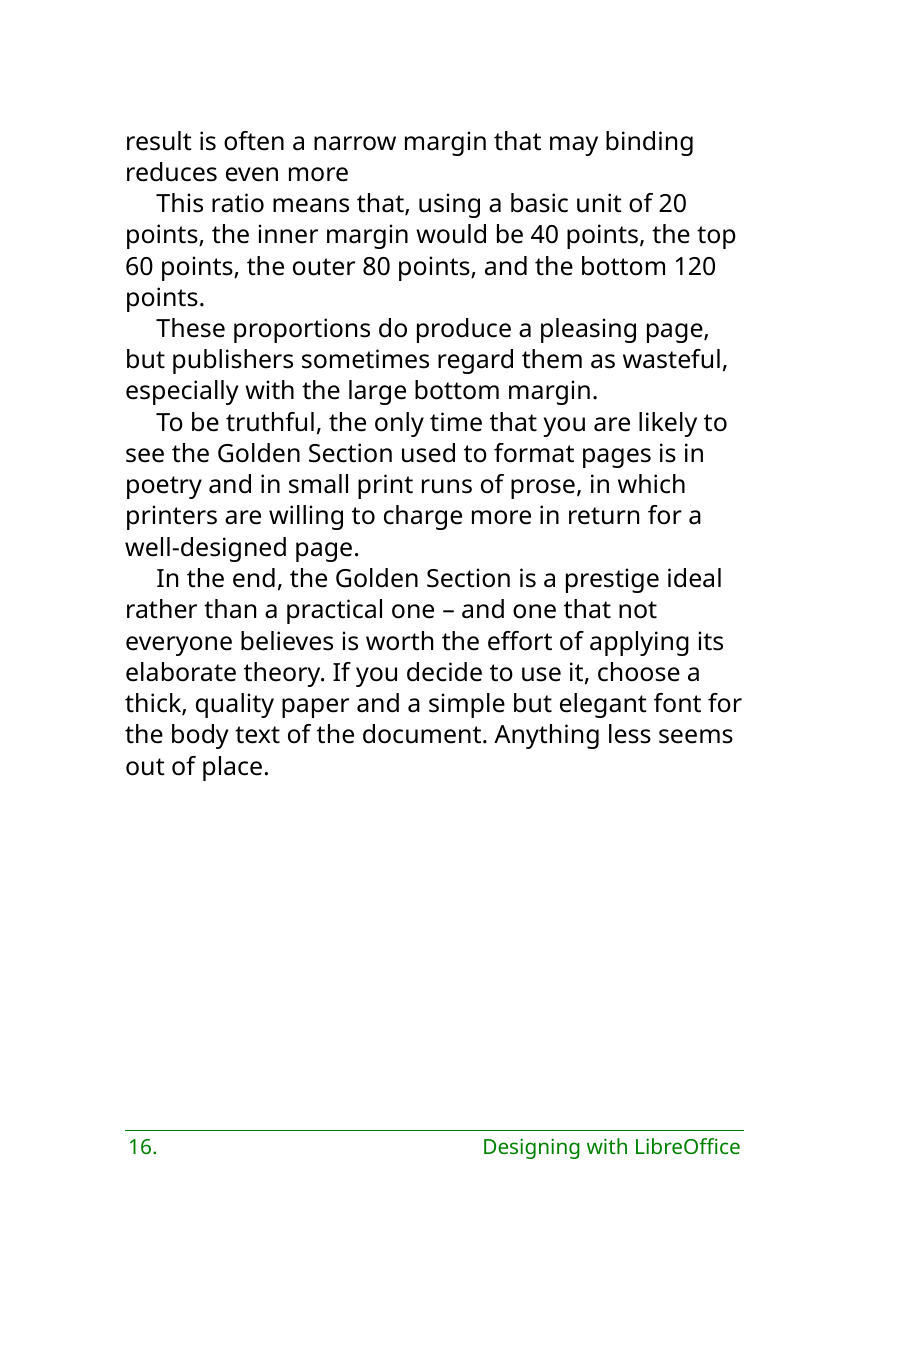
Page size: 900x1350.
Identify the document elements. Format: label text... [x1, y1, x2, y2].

text In the end, the Golden Section is a prestige ideal rather than a practical one – and one that not everyone believes is worth the effort of applying its elaborate theory. If you decide to use it, choose a thick, quality paper and a simple but elegant font for the body text of the document. Anything less seems out of place. [125, 562, 744, 781]
text This ratio means that, using a basic unit of 20 points, the inner margin would be 40 points, the top 60 points, the outer 80 points, and the bottom 120 points. [125, 187, 744, 312]
text To be truthful, the only time that you are likely to see the Golden Section used to format pages is in poetry and in small print runs of prose, in which printers are willing to charge more in return for a well-designed page. [125, 406, 744, 562]
text result is often a narrow margin that may binding reduces even more [125, 125, 744, 187]
text These proportions do produce a pleasing page, but publishers sometimes regard them as wasteful, especially with the large bottom margin. [125, 312, 744, 406]
